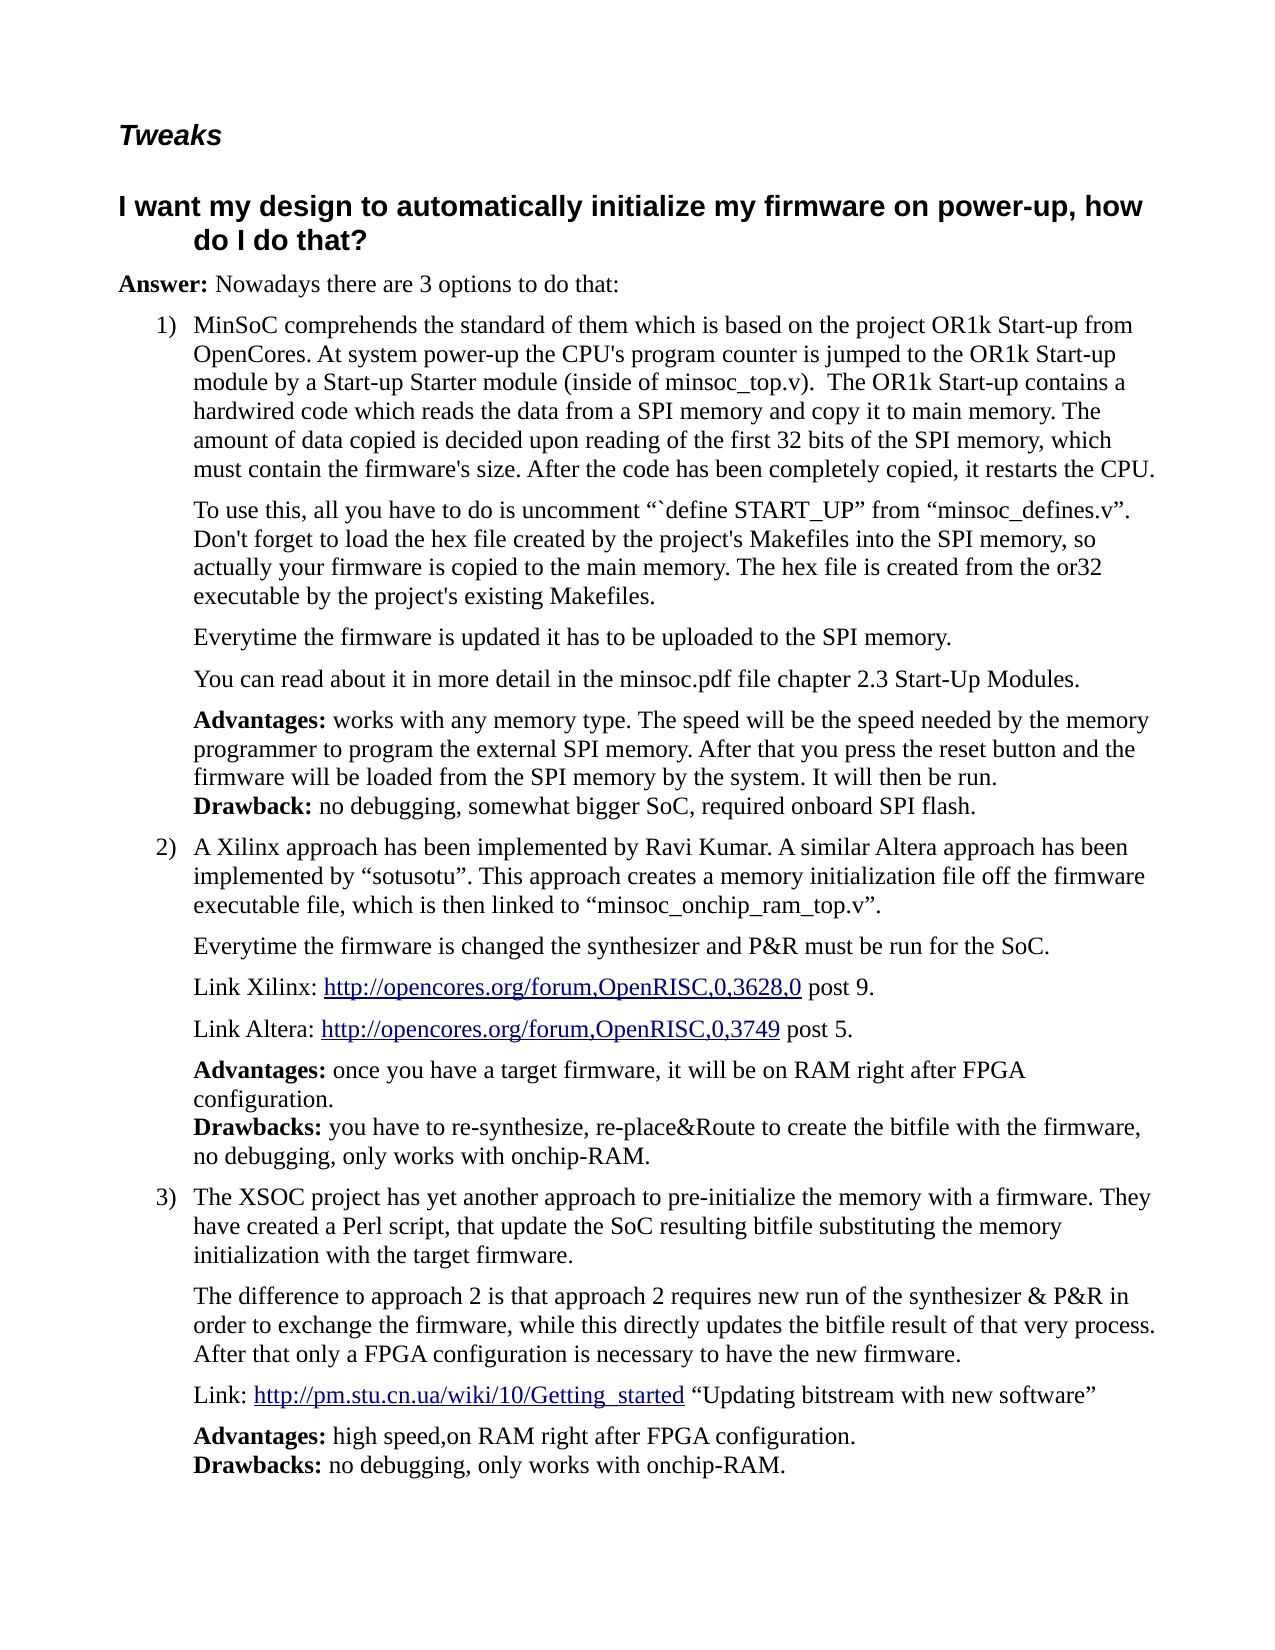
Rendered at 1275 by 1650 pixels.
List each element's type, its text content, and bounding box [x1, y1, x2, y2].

subtitle Tweaks [118, 118, 1157, 152]
list Link Altera: http://opencores.org/forum,OpenRISC,0,3749 post 5. [156, 1014, 1157, 1042]
subtitle I want my design to automatically initialize my firmware on power-up, how do I do that? [118, 189, 1157, 256]
list Advantages: high speed,on RAM right after FPGA configuration. Drawbacks: no debugging, only works with onchip-RAM. [156, 1421, 1157, 1479]
list Everytime the firmware is updated it has to be uploaded to the SPI memory. [156, 622, 1157, 651]
list Everytime the firmware is changed the synthesizer and P&R must be run for the SoC. [156, 931, 1157, 960]
list Link: http://pm.stu.cn.ua/wiki/10/Getting_started “Updating bitstream with new software” [156, 1380, 1157, 1409]
text Answer: Nowadays there are 3 options to do that: [118, 269, 1157, 297]
list The XSOC project has yet another approach to pre-initialize the memory with a firmware. They have created a Perl script, that update the SoC resulting bitfile substituting the memory initialization with the target firmware. [156, 1182, 1157, 1269]
list A Xilinx approach has been implemented by Ravi Kumar. A similar Altera approach has been implemented by “sotusotu”. This approach creates a memory initialization file off the firmware executable file, which is then linked to “minsoc_onchip_ram_top.v”. [156, 832, 1157, 919]
list The difference to approach 2 is that approach 2 requires new run of the synthesizer & P&R in order to exchange the firmware, while this directly updates the bitfile result of that very process. After that only a FPGA configuration is necessary to have the new firmware. [156, 1281, 1157, 1367]
list To use this, all you have to do is uncomment “`define START_UP” from “minsoc_defines.v”. Don't forget to load the hex file created by the project's Makefiles into the SPI memory, so actually your firmware is copied to the main memory. The hex file is created from the or32 executable by the project's existing Makefiles. [156, 495, 1157, 610]
list You can read about it in more detail in the minsoc.pdf file chapter 2.3 Start-Up Modules. [156, 664, 1157, 692]
list MinSoC comprehends the standard of them which is based on the project OR1k Start-up from OpenCores. At system power-up the CPU's program counter is jumped to the OR1k Start-up module by a Start-up Starter module (inside of minsoc_top.v). The OR1k Start-up contains a hardwired code which reads the data from a SPI memory and copy it to main memory. The amount of data copied is decided upon reading of the first 32 bits of the SPI memory, which must contain the firmware's size. After the code has been completely copied, it restarts the CPU. [156, 310, 1157, 482]
list Advantages: works with any memory type. The speed will be the speed needed by the memory programmer to program the external SPI memory. After that you press the reset button and the firmware will be loaded from the SPI memory by the system. It will then be run. Drawback: no debugging, somewhat bigger SoC, required onboard SPI flash. [156, 705, 1157, 820]
list Advantages: once you have a target firmware, it will be on RAM right after FPGA configuration. Drawbacks: you have to re-synthesize, re-place&Route to create the bitfile with the firmware, no debugging, only works with onchip-RAM. [156, 1055, 1157, 1170]
list Link Xilinx: http://opencores.org/forum,OpenRISC,0,3628,0 post 9. [156, 972, 1157, 1001]
